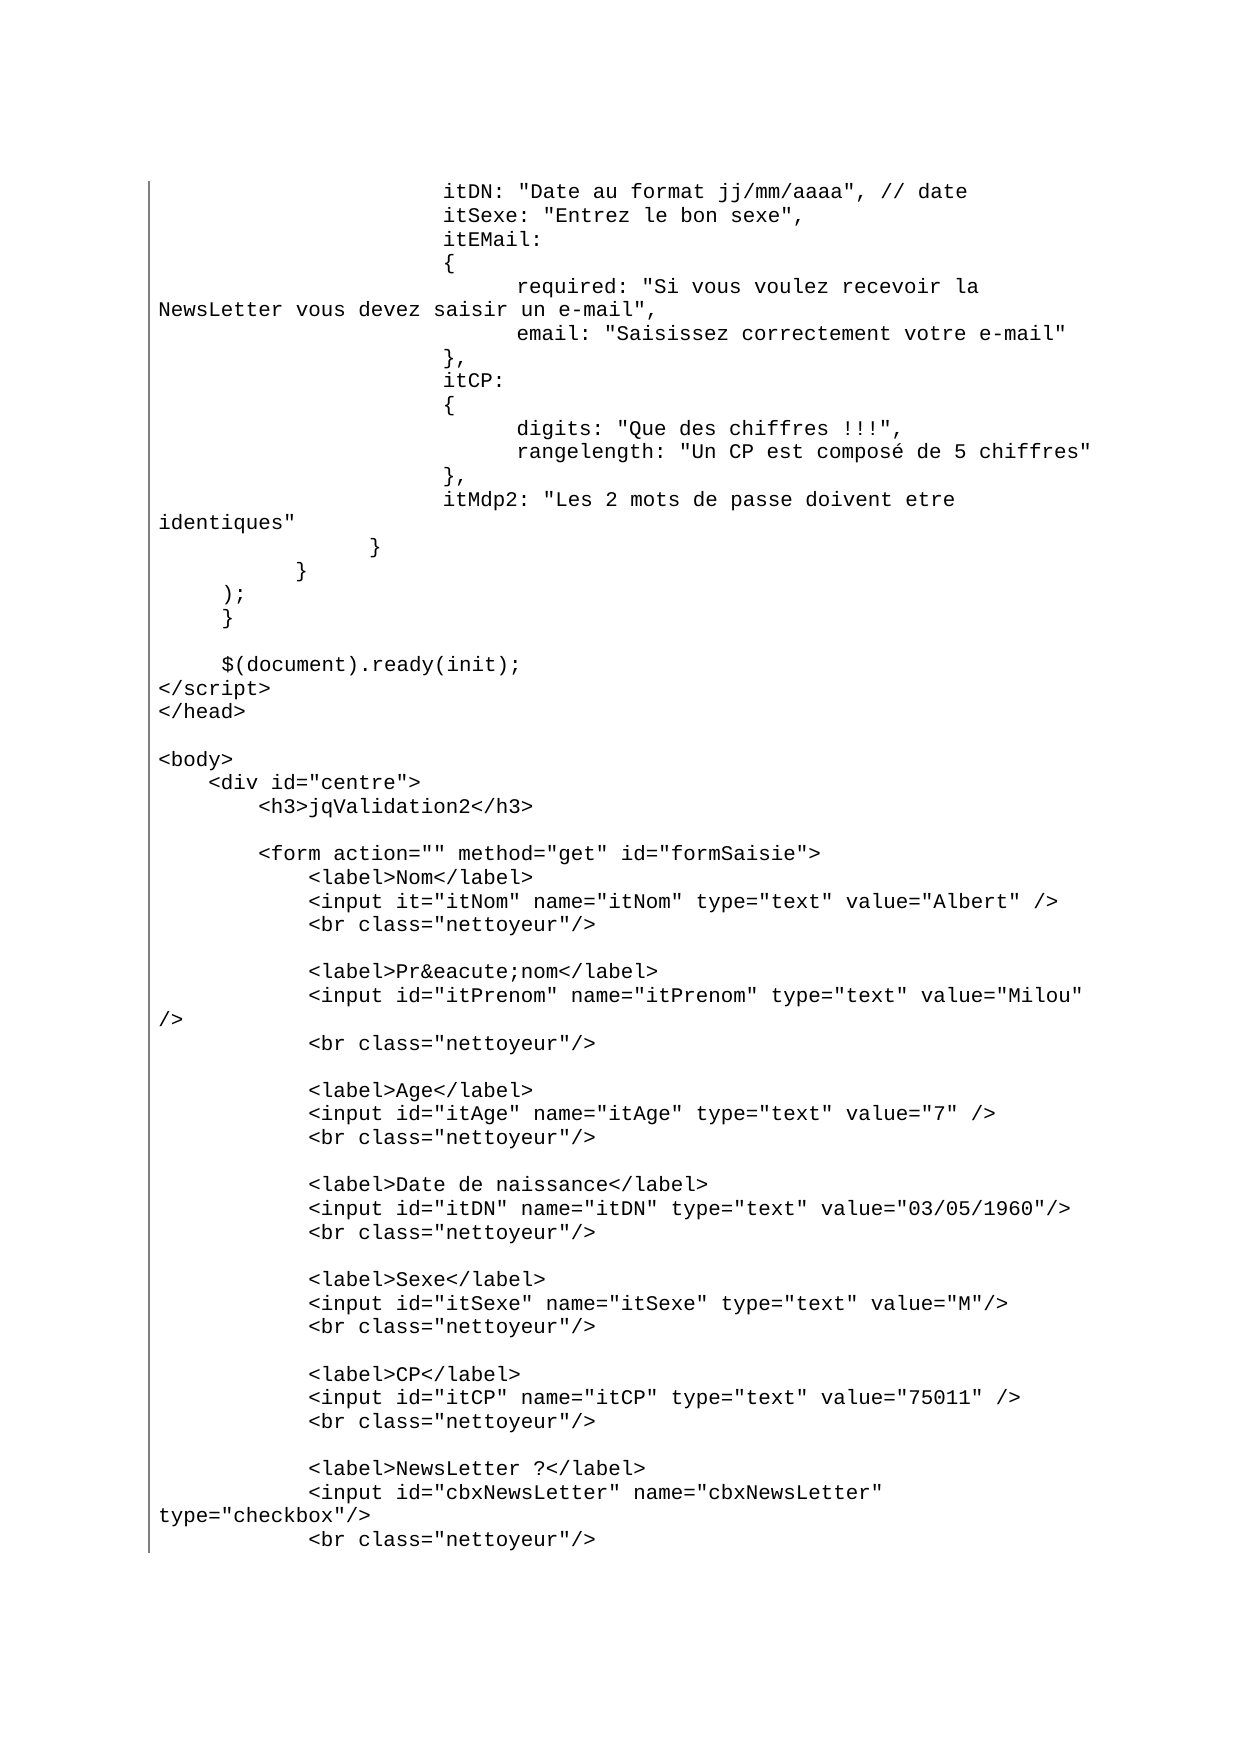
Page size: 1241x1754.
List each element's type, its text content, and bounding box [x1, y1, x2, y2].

text } [150, 559, 1092, 583]
text }, [150, 465, 1092, 489]
text email: "Saisissez correctement votre e-mail" [150, 323, 1092, 347]
text $(document).ready(init); [150, 654, 1092, 678]
text required: "Si vous voulez recevoir la NewsLetter vous devez saisir un e-mail", [150, 276, 1092, 323]
text <label>Sexe</label> [150, 1269, 1092, 1293]
text <br class="nettoyeur"/> [150, 1316, 1092, 1340]
text itDN: "Date au format jj/mm/aaaa", // date [150, 181, 1092, 205]
text <label>CP</label> [150, 1363, 1092, 1387]
text <label>Date de naissance</label> [150, 1174, 1092, 1198]
text <body> [150, 749, 1092, 772]
text itEMail: [150, 228, 1092, 252]
text rangelength: "Un CP est composé de 5 chiffres" [150, 441, 1092, 465]
text } [150, 536, 1092, 559]
text <div id="centre"> [150, 772, 1092, 796]
text <form action="" method="get" id="formSaisie"> [150, 843, 1092, 867]
text itCP: [150, 370, 1092, 394]
text <label>Age</label> [150, 1080, 1092, 1103]
text { [150, 252, 1092, 276]
text <input id="itSexe" name="itSexe" type="text" value="M"/> [150, 1293, 1092, 1316]
text itSexe: "Entrez le bon sexe", [150, 205, 1092, 228]
text ); [150, 583, 1092, 607]
text <input id="cbxNewsLetter" name="cbxNewsLetter" type="checkbox"/> [150, 1482, 1092, 1529]
text <br class="nettoyeur"/> [150, 1222, 1092, 1245]
text } [150, 607, 1092, 631]
text <input it="itNom" name="itNom" type="text" value="Albert" /> [150, 891, 1092, 914]
text <h3>jqValidation2</h3> [150, 796, 1092, 820]
text <label>Pr&eacute;nom</label> [150, 962, 1092, 985]
text </script> [150, 678, 1092, 701]
text <input id="itPrenom" name="itPrenom" type="text" value="Milou" /> [150, 985, 1092, 1032]
text </head> [150, 701, 1092, 725]
text { [150, 394, 1092, 418]
text <br class="nettoyeur"/> [150, 914, 1092, 938]
text itMdp2: "Les 2 mots de passe doivent etre identiques" [150, 489, 1092, 536]
text }, [150, 347, 1092, 370]
text <br class="nettoyeur"/> [150, 1529, 1092, 1553]
text <br class="nettoyeur"/> [150, 1032, 1092, 1056]
text <input id="itDN" name="itDN" type="text" value="03/05/1960"/> [150, 1198, 1092, 1222]
text <input id="itCP" name="itCP" type="text" value="75011" /> [150, 1387, 1092, 1411]
text <label>NewsLetter ?</label> [150, 1458, 1092, 1482]
text <br class="nettoyeur"/> [150, 1411, 1092, 1434]
text digits: "Que des chiffres !!!", [150, 418, 1092, 441]
text <label>Nom</label> [150, 867, 1092, 891]
text <input id="itAge" name="itAge" type="text" value="7" /> [150, 1103, 1092, 1127]
text <br class="nettoyeur"/> [150, 1127, 1092, 1151]
